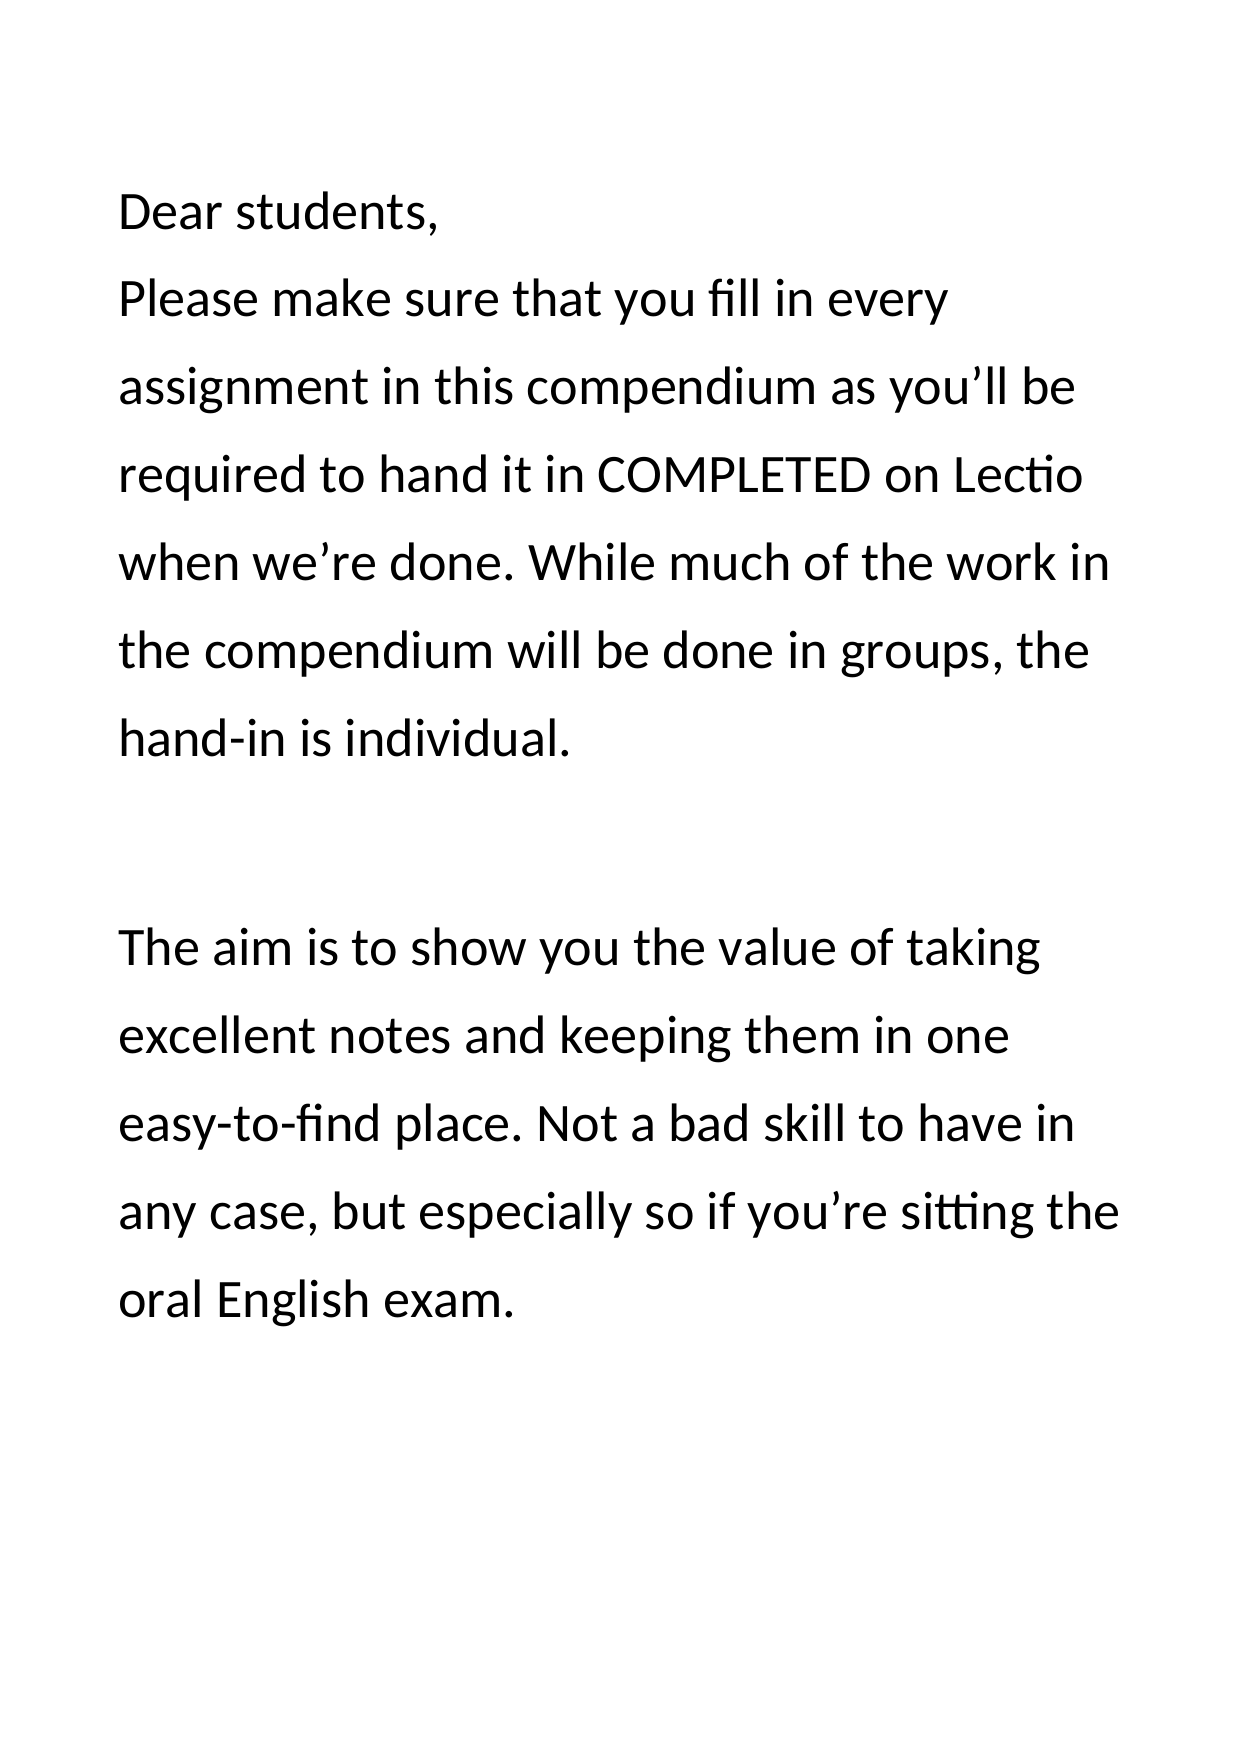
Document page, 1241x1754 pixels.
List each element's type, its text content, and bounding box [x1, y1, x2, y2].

text Dear students, [118, 177, 1122, 243]
text Please make sure that you fill in every assignment in this compendium as you’ll be required to hand it in COMPLETED on Lectio when we’re done. While much of the work in the compendium will be done in groups, the hand-in is individual. [118, 264, 1122, 770]
text The aim is to show you the value of taking excellent notes and keeping them in one easy-to-find place. Not a bad skill to have in any case, but especially so if you’re sitting the oral English exam. [118, 913, 1122, 1331]
